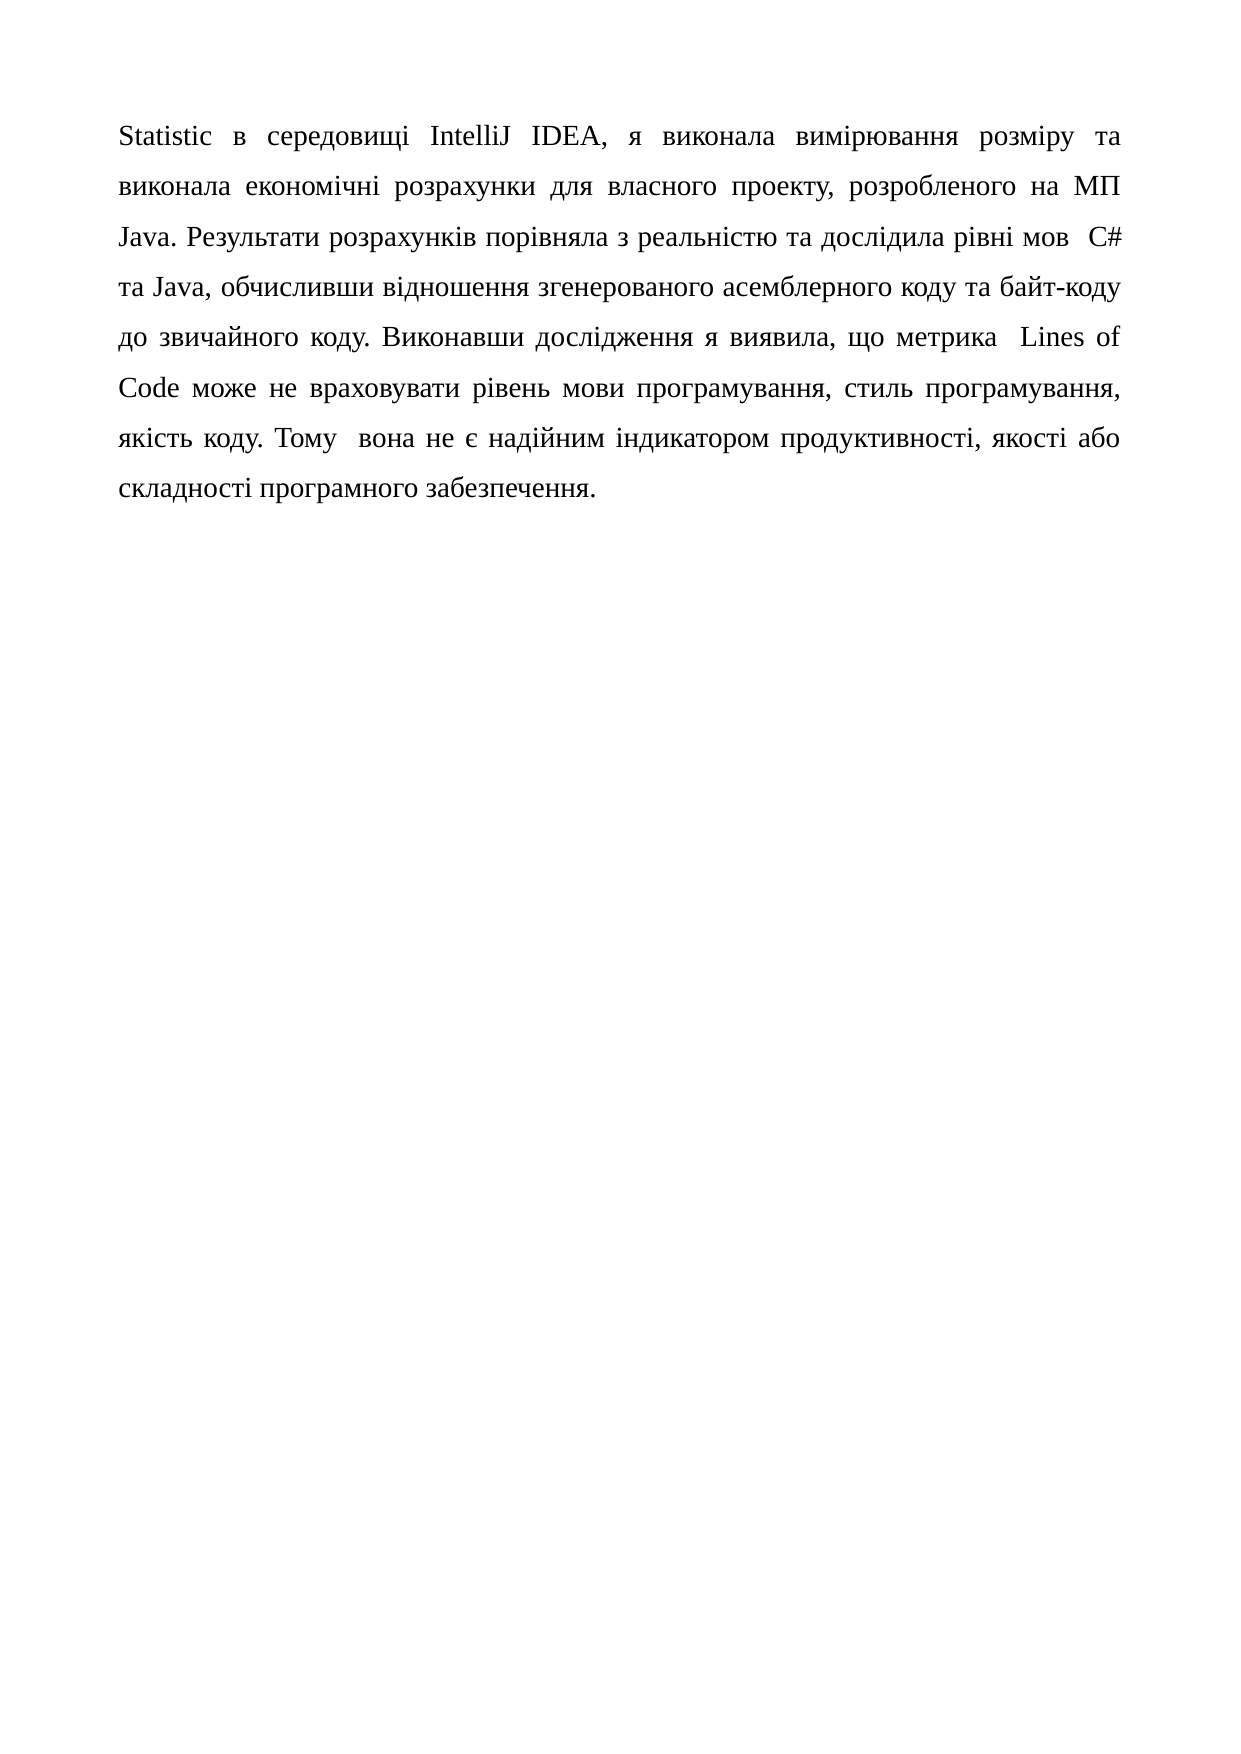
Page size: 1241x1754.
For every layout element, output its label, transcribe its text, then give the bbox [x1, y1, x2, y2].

text Statistic в середовищі IntelliJ IDEA, я виконала вимірювання розміру та виконала економічні розрахунки для власного проекту, розробленого на МП Java. Результати розрахунків порівняла з реальністю та дослідила рівні мов C# та Java, обчисливши відношення згенерованого асемблерного коду та байт-коду до звичайного коду. Виконавши дослідження я виявила, що метрика Lines of Code може не враховувати рівень мови програмування, стиль програмування, якість коду. Тому вона не є надійним індикатором продуктивності, якості або складності програмного забезпечення. [118, 118, 1122, 504]
